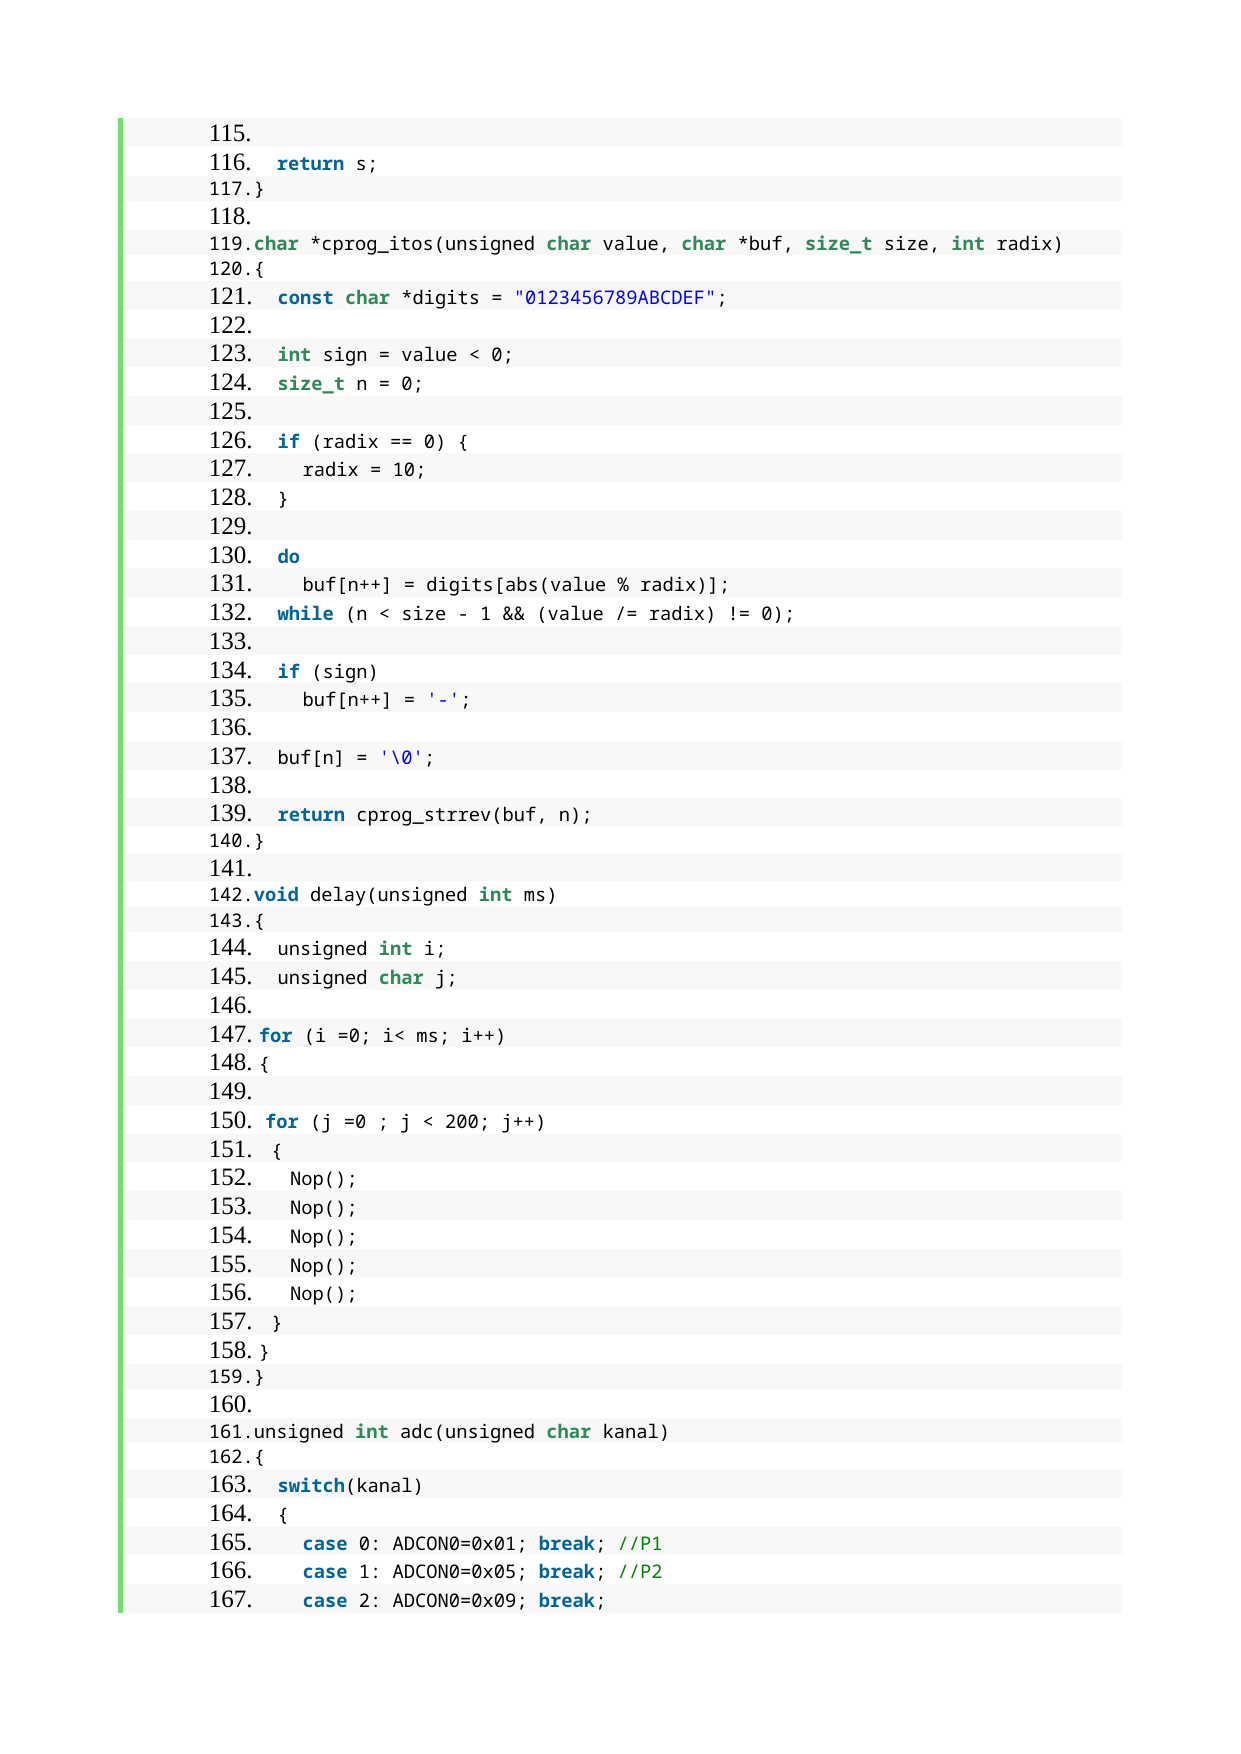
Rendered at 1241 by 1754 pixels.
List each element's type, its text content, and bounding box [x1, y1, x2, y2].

list } [123, 482, 1122, 511]
list void delay(unsigned int ms) [123, 881, 1122, 907]
list const char *digits = "0123456789ABCDEF"; [123, 281, 1122, 310]
list Nop(); [123, 1162, 1122, 1191]
list case 0: ADCON0=0x01; break; //P1 [123, 1527, 1122, 1555]
list { [123, 907, 1122, 932]
list radix = 10; [123, 453, 1122, 482]
list char *cprog_itos(unsigned char value, char *buf, size_t size, int radix) [123, 230, 1122, 255]
list } [123, 1335, 1122, 1364]
list { [123, 1443, 1122, 1469]
list do [123, 540, 1122, 568]
list buf[n++] = digits[abs(value % radix)]; [123, 568, 1122, 597]
list case 1: ADCON0=0x05; break; //P2 [123, 1555, 1122, 1584]
list unsigned int adc(unsigned char kanal) [123, 1418, 1122, 1443]
list if (sign) [123, 655, 1122, 683]
list } [123, 1364, 1122, 1389]
list case 2: ADCON0=0x09; break; [123, 1584, 1122, 1613]
list while (n < size - 1 && (value /= radix) != 0); [123, 597, 1122, 626]
list buf[n] = '\0'; [123, 741, 1122, 770]
list for (j =0 ; j < 200; j++) [123, 1105, 1122, 1134]
list Nop(); [123, 1249, 1122, 1277]
list } [123, 176, 1122, 201]
list unsigned int i; [123, 932, 1122, 961]
list } [123, 827, 1122, 853]
list { [123, 255, 1122, 281]
list size_t n = 0; [123, 367, 1122, 396]
list return s; [123, 147, 1122, 176]
list Nop(); [123, 1277, 1122, 1306]
list Nop(); [123, 1191, 1122, 1220]
list Nop(); [123, 1220, 1122, 1249]
list } [123, 1306, 1122, 1335]
list return cprog_strrev(buf, n); [123, 798, 1122, 827]
list for (i =0; i< ms; i++) [123, 1019, 1122, 1047]
list unsigned char j; [123, 961, 1122, 990]
list { [123, 1498, 1122, 1527]
list { [123, 1047, 1122, 1076]
list int sign = value < 0; [123, 338, 1122, 367]
list buf[n++] = '-'; [123, 683, 1122, 712]
list switch(kanal) [123, 1469, 1122, 1498]
list if (radix == 0) { [123, 425, 1122, 453]
list { [123, 1134, 1122, 1162]
